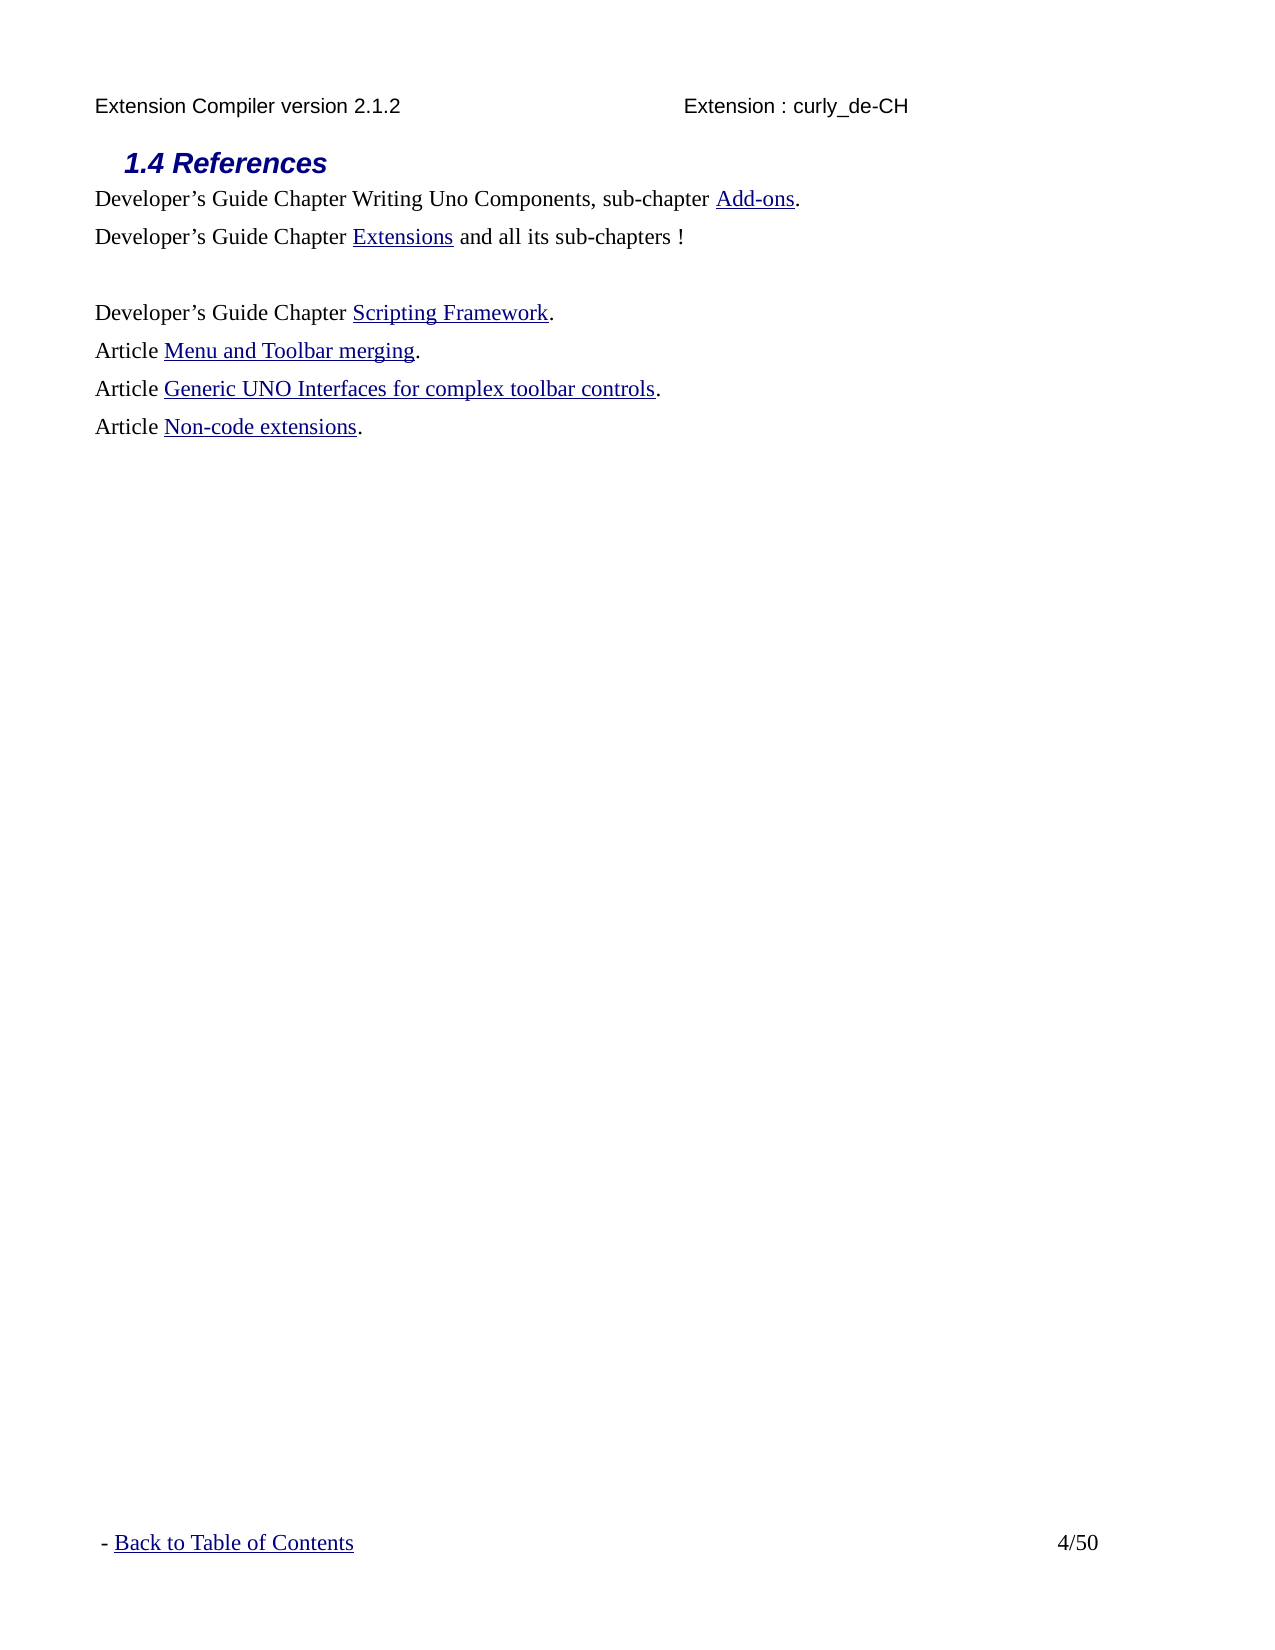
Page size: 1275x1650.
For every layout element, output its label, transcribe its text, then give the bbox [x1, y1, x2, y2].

subtitle References [124, 147, 1181, 180]
text Article Non-code extensions. [94, 414, 1181, 439]
text Article Generic UNO Interfaces for complex toolbar controls. [94, 376, 1181, 402]
text Article Menu and Toolbar merging. [94, 338, 1181, 363]
text Developer’s Guide Chapter Scripting Framework. [94, 300, 1181, 326]
text Developer’s Guide Chapter Extensions and all its sub-chapters ! [94, 224, 1181, 249]
text Developer’s Guide Chapter Writing Uno Components, sub-chapter Add-ons. [94, 186, 1181, 211]
